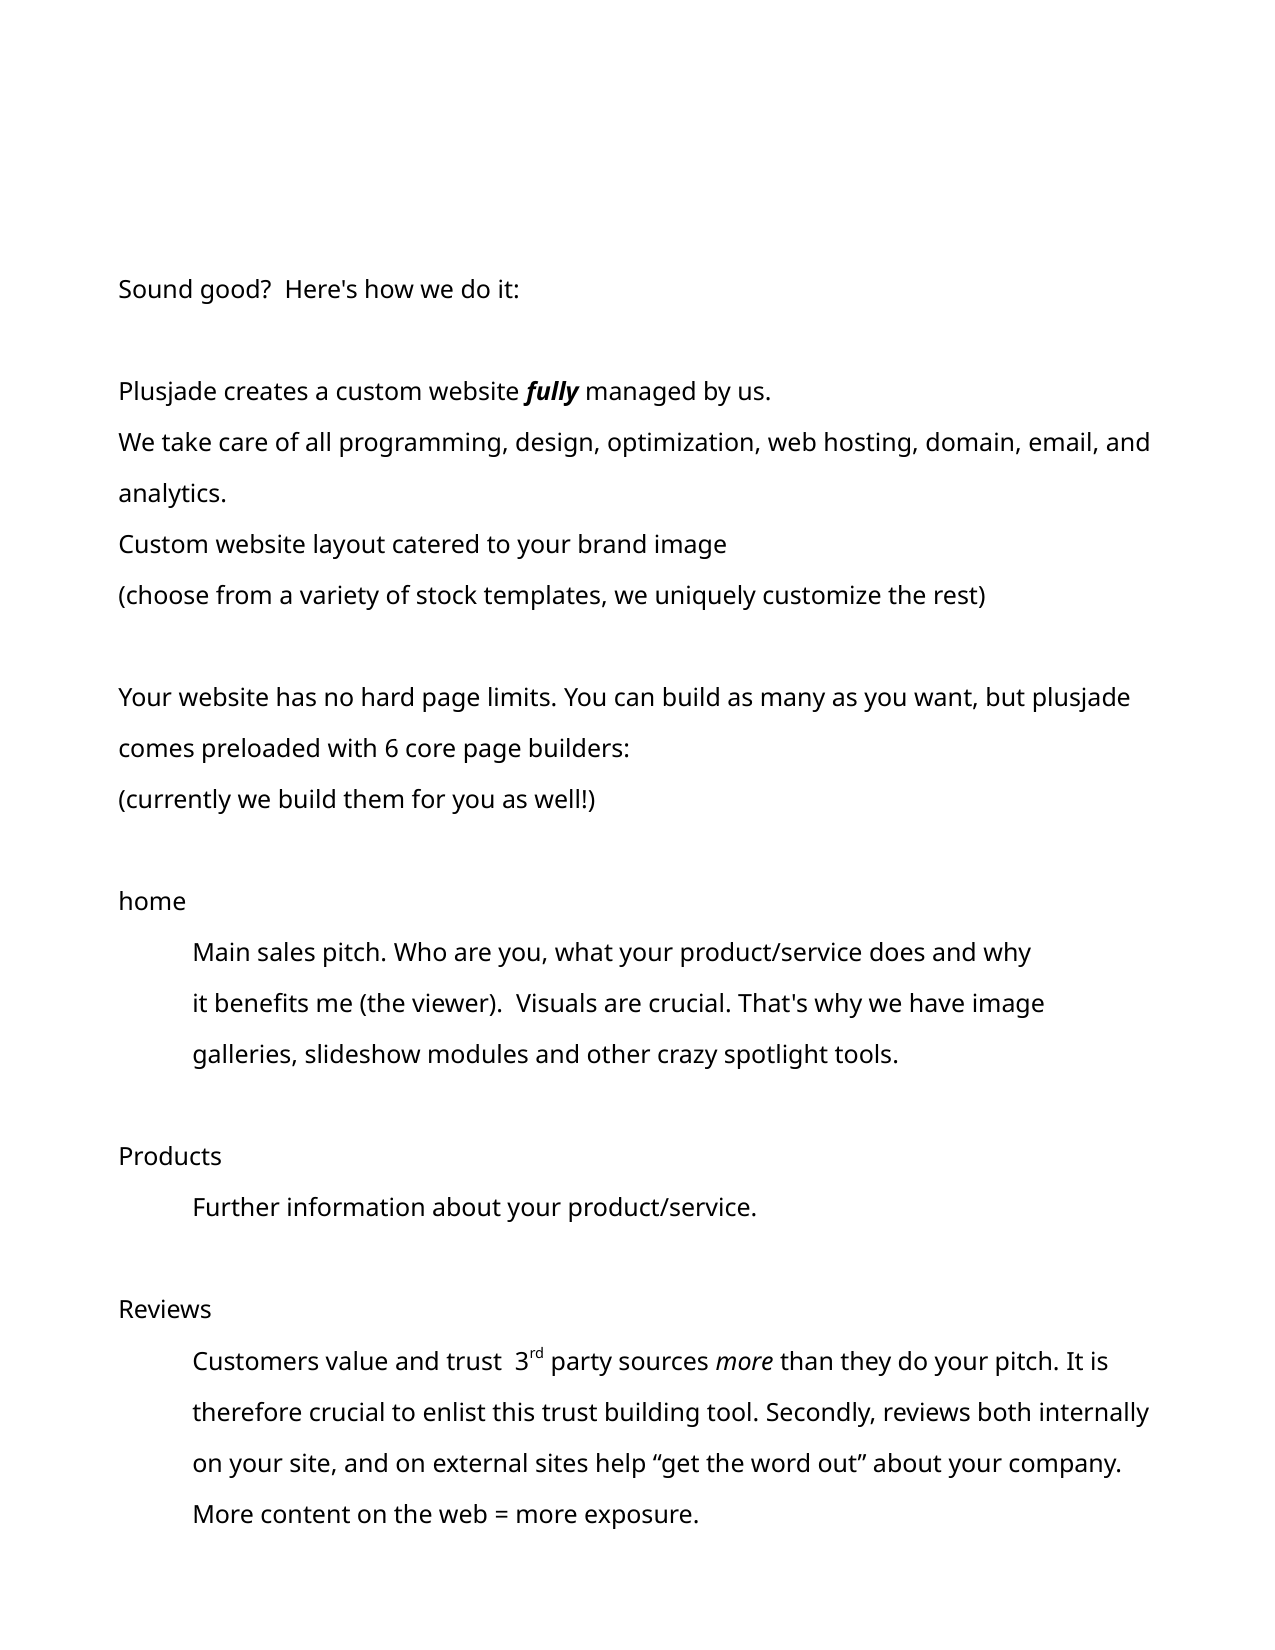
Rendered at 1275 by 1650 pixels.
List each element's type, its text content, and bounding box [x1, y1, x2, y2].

text Products [118, 1139, 1157, 1173]
text Sound good? Here's how we do it: [118, 271, 1157, 305]
text Customers value and trust 3rd party sources more than they do your pitch. It is therefore crucial to enlist this trust building tool. Secondly, reviews both internally on your site, and on external sites help “get the word out” about your company. More content on the web = more exposure. [192, 1343, 1157, 1530]
text it benefits me (the viewer). Visuals are crucial. That's why we have image galleries, slideshow modules and other crazy spotlight tools. [192, 986, 1157, 1071]
text We take care of all programming, design, optimization, web hosting, domain, email, and analytics. [118, 424, 1157, 509]
text (currently we build them for you as well!) [118, 782, 1157, 816]
text home [118, 884, 1157, 918]
text Main sales pitch. Who are you, what your product/service does and why [192, 935, 1157, 969]
text Your website has no hard page limits. You can build as many as you want, but plusjade comes preloaded with 6 core page builders: [118, 679, 1157, 765]
text Further information about your product/service. [118, 1190, 1157, 1224]
text Plusjade creates a custom website fully managed by us. [118, 373, 1157, 407]
text Custom website layout catered to your brand image (choose from a variety of stock templates, we uniquely customize the rest) [118, 526, 1157, 612]
text Reviews [118, 1292, 1157, 1326]
